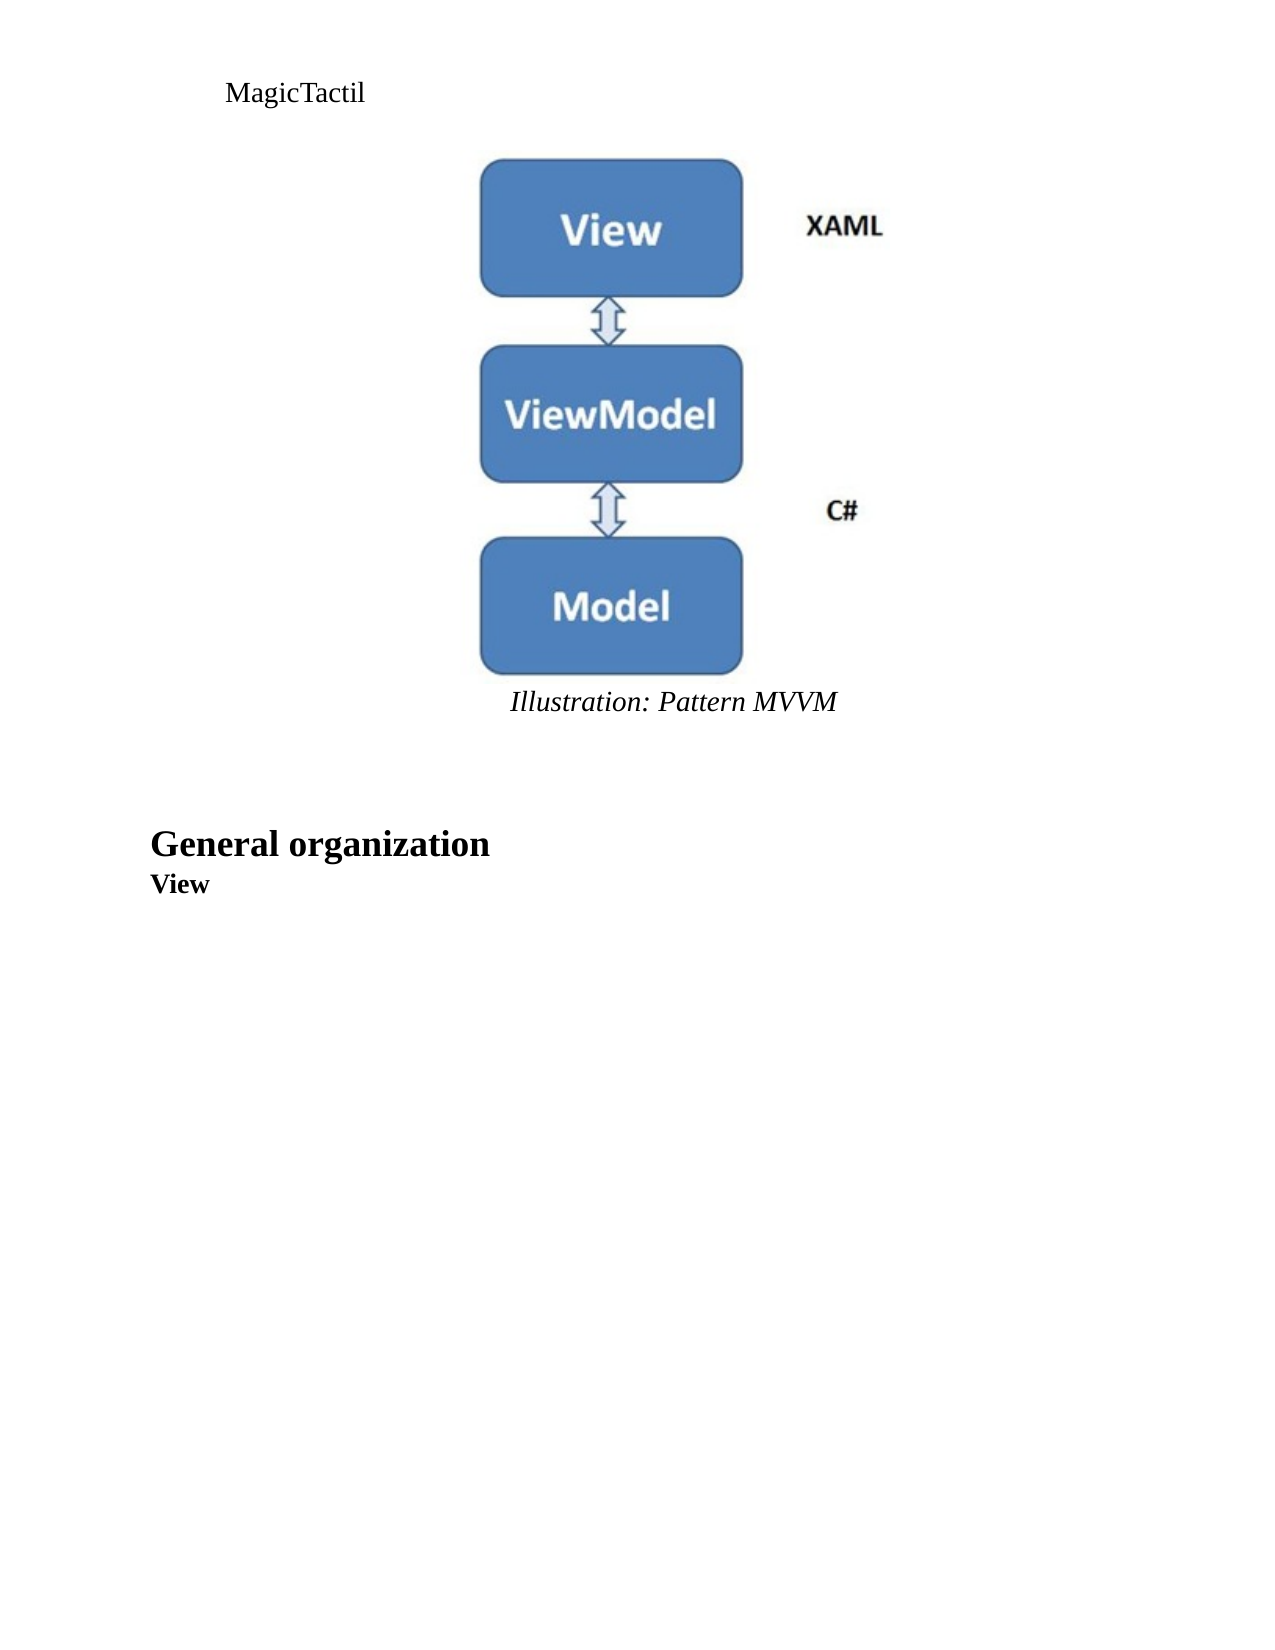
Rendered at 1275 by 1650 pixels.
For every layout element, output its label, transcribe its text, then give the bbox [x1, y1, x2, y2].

picture [460, 150, 891, 684]
text Illustration: Pattern MVVM [225, 684, 1125, 717]
subtitle View [150, 867, 1125, 899]
subtitle General organization [150, 821, 1125, 864]
